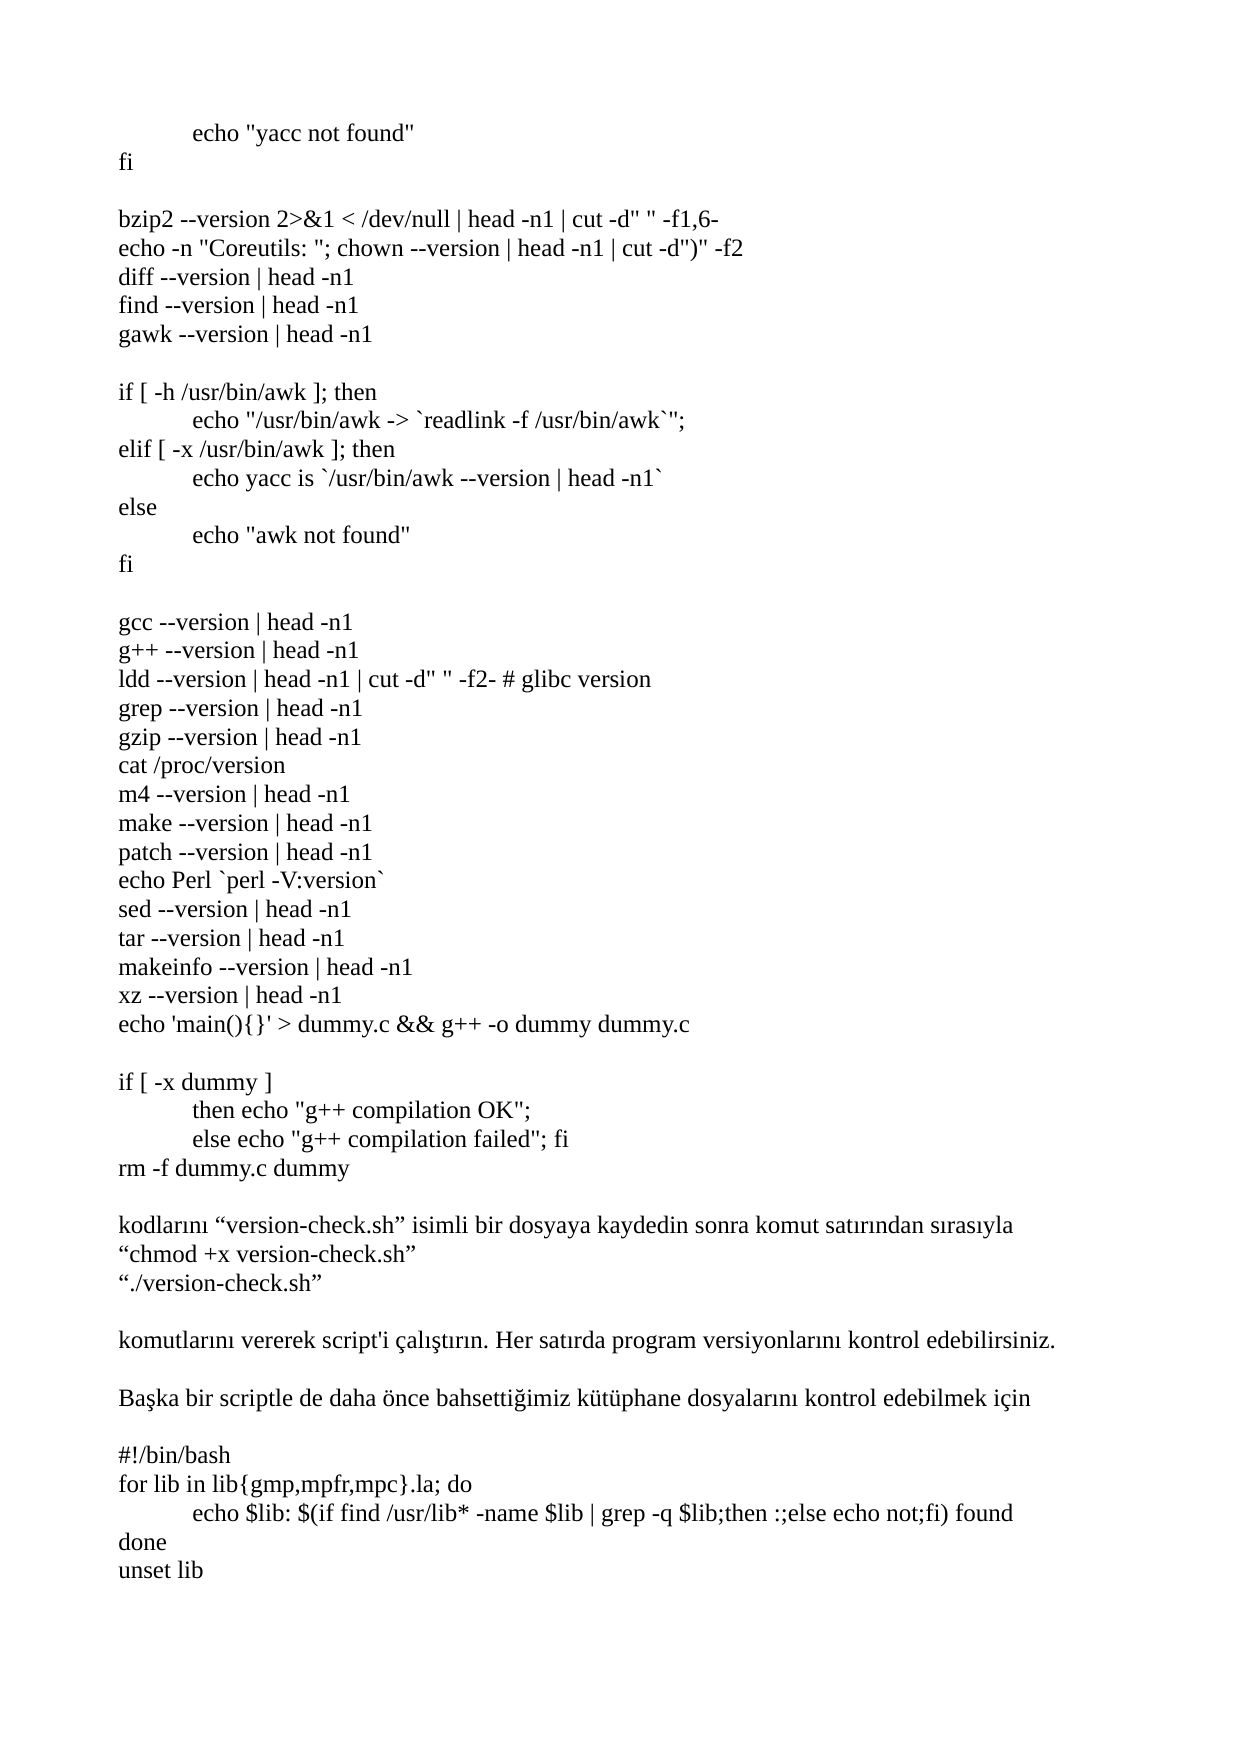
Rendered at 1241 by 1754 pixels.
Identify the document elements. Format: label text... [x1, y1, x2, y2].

text Başka bir scriptle de daha önce bahsettiğimiz kütüphane dosyalarını kontrol edebilmek için [118, 1383, 1122, 1412]
text komutlarını vererek script'i çalıştırın. Her satırda program versiyonlarını kontrol edebilirsiniz. [118, 1326, 1122, 1354]
text echo yacc is `/usr/bin/awk --version | head -n1` [118, 463, 1122, 492]
text then echo "g++ compilation OK"; [118, 1096, 1122, 1124]
text ldd --version | head -n1 | cut -d" " -f2- # glibc version [118, 664, 1122, 693]
text gcc --version | head -n1 [118, 607, 1122, 636]
text else [118, 492, 1122, 521]
text sed --version | head -n1 [118, 894, 1122, 923]
text echo "/usr/bin/awk -> `readlink -f /usr/bin/awk`"; [118, 406, 1122, 434]
text makeinfo --version | head -n1 [118, 952, 1122, 981]
text if [ -x dummy ] [118, 1067, 1122, 1096]
text bzip2 --version 2>&1 < /dev/null | head -n1 | cut -d" " -f1,6- [118, 204, 1122, 233]
text echo "awk not found" [118, 521, 1122, 549]
text patch --version | head -n1 [118, 837, 1122, 866]
text cat /proc/version [118, 751, 1122, 779]
text “./version-check.sh” [118, 1268, 1122, 1297]
text find --version | head -n1 [118, 291, 1122, 319]
text done [118, 1527, 1122, 1556]
text elif [ -x /usr/bin/awk ]; then [118, 434, 1122, 463]
text gawk --version | head -n1 [118, 319, 1122, 348]
text m4 --version | head -n1 [118, 779, 1122, 808]
text fi [118, 549, 1122, 578]
text tar --version | head -n1 [118, 923, 1122, 952]
text #!/bin/bash [118, 1441, 1122, 1469]
text for lib in lib{gmp,mpfr,mpc}.la; do [118, 1469, 1122, 1498]
text rm -f dummy.c dummy [118, 1153, 1122, 1182]
text echo 'main(){}' > dummy.c && g++ -o dummy dummy.c [118, 1009, 1122, 1038]
text fi [118, 147, 1122, 176]
text gzip --version | head -n1 [118, 722, 1122, 751]
text echo Perl `perl -V:version` [118, 866, 1122, 894]
text if [ -h /usr/bin/awk ]; then [118, 377, 1122, 406]
text make --version | head -n1 [118, 808, 1122, 837]
text echo $lib: $(if find /usr/lib* -name $lib | grep -q $lib;then :;else echo not;fi) found [118, 1498, 1122, 1527]
text kodlarını “version-check.sh” isimli bir dosyaya kaydedin sonra komut satırından sırasıyla [118, 1211, 1122, 1239]
text echo "yacc not found" [118, 118, 1122, 147]
text else echo "g++ compilation failed"; fi [118, 1124, 1122, 1153]
text diff --version | head -n1 [118, 262, 1122, 291]
text g++ --version | head -n1 [118, 636, 1122, 664]
text echo -n "Coreutils: "; chown --version | head -n1 | cut -d")" -f2 [118, 233, 1122, 262]
text xz --version | head -n1 [118, 981, 1122, 1009]
text “chmod +x version-check.sh” [118, 1239, 1122, 1268]
text grep --version | head -n1 [118, 693, 1122, 722]
text unset lib [118, 1556, 1122, 1584]
